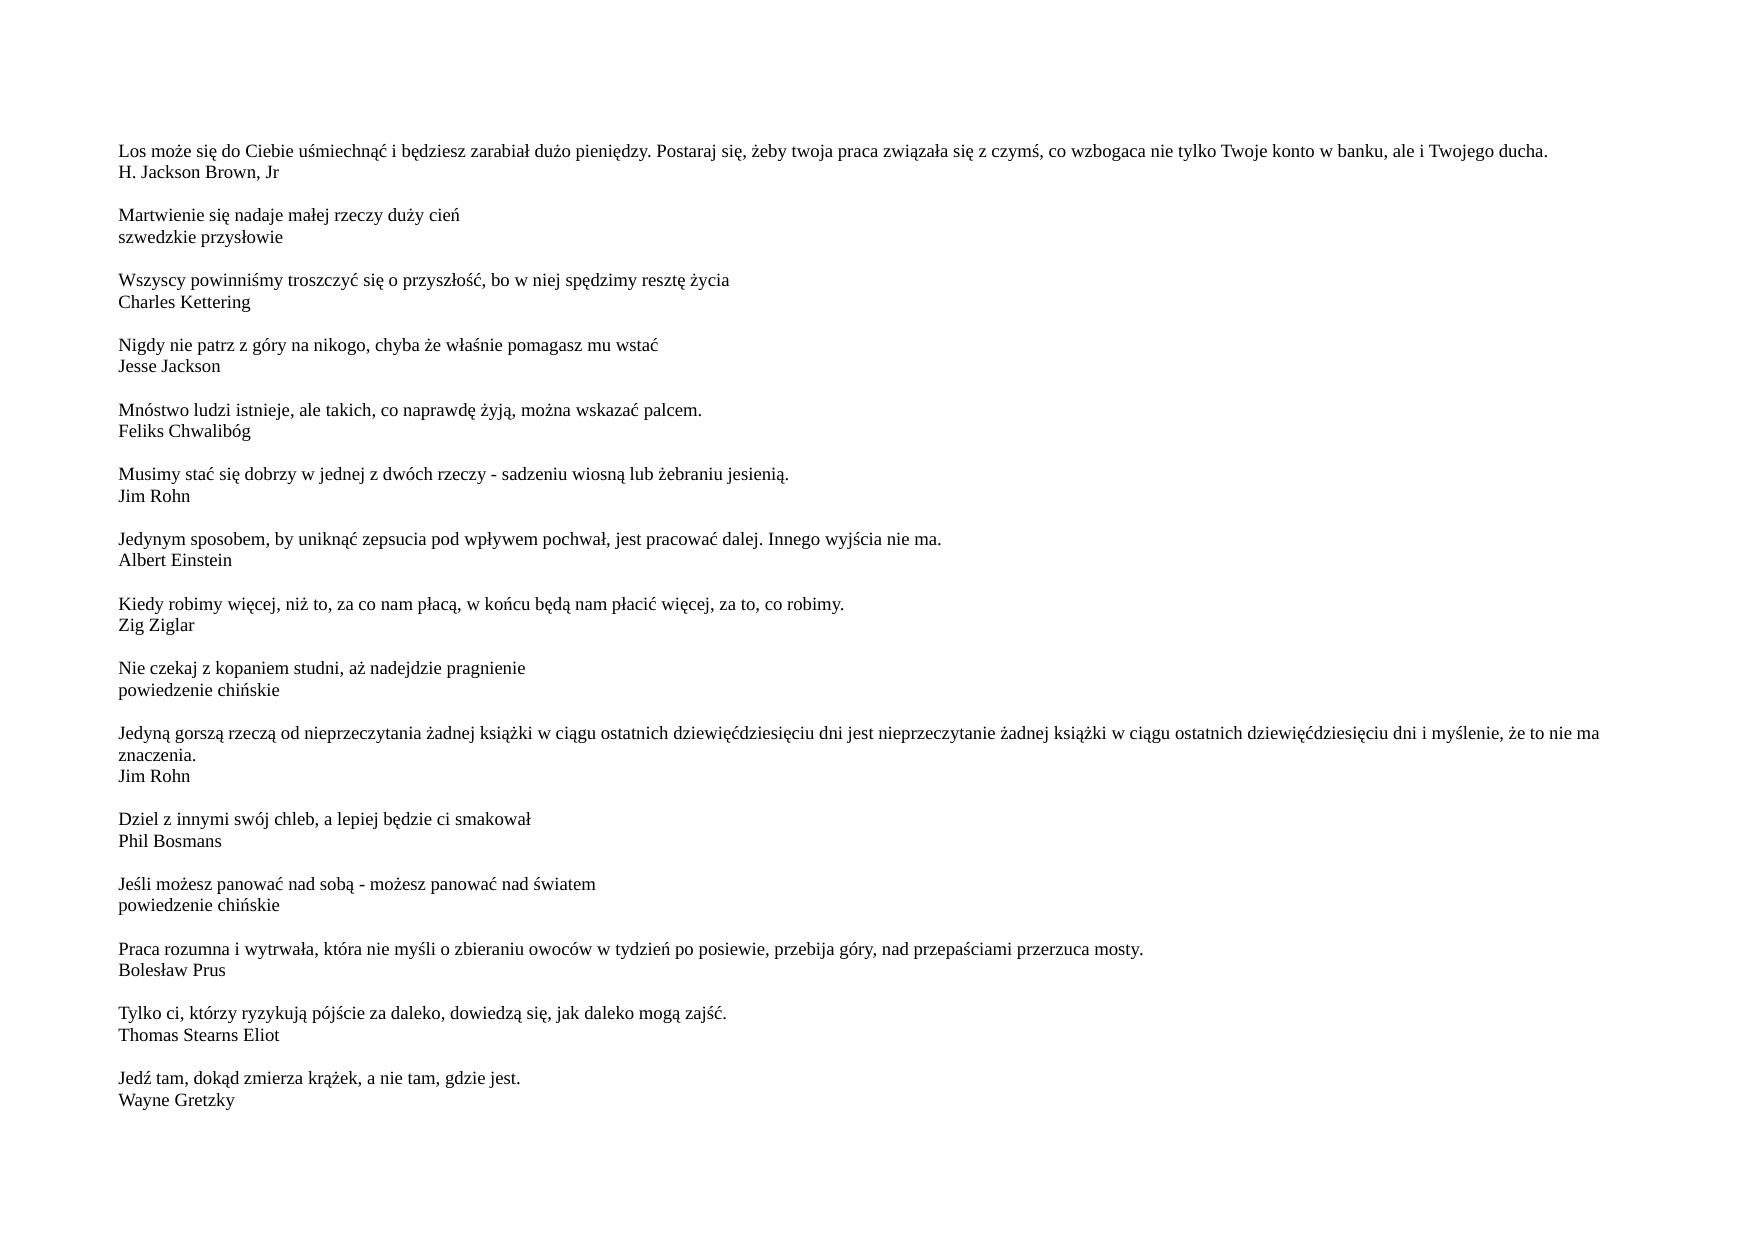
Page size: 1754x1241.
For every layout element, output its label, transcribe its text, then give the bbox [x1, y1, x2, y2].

text Musimy stać się dobrzy w jednej z dwóch rzeczy - sadzeniu wiosną lub żebraniu jesienią. [118, 463, 1636, 485]
text Jesse Jackson [118, 355, 1636, 377]
text powiedzenie chińskie [118, 679, 1636, 700]
text Jeśli możesz panować nad sobą - możesz panować nad światem [118, 873, 1636, 894]
text Tylko ci, którzy ryzykują pójście za daleko, dowiedzą się, jak daleko mogą zajść. [118, 1002, 1636, 1024]
text Jedynym sposobem, by uniknąć zepsucia pod wpływem pochwał, jest pracować dalej. Innego wyjścia nie ma. [118, 528, 1636, 549]
text szwedzkie przysłowie [118, 226, 1636, 247]
text Jedź tam, dokąd zmierza krążek, a nie tam, gdzie jest. [118, 1067, 1636, 1088]
text Martwienie się nadaje małej rzeczy duży cień [118, 204, 1636, 226]
text Jim Rohn [118, 485, 1636, 506]
text H. Jackson Brown, Jr [118, 161, 1636, 183]
text Wayne Gretzky [118, 1088, 1636, 1110]
text Feliks Chwalibóg [118, 420, 1636, 442]
text Jim Rohn [118, 765, 1636, 787]
text Phil Bosmans [118, 830, 1636, 851]
text Bolesław Prus [118, 959, 1636, 981]
text Los może się do Ciebie uśmiechnąć i będziesz zarabiał dużo pieniędzy. Postaraj się, żeby twoja praca związała się z czymś, co wzbogaca nie tylko Twoje konto w banku, ale i Twojego ducha. [118, 140, 1636, 161]
text Praca rozumna i wytrwała, która nie myśli o zbieraniu owoców w tydzień po posiewie, przebija góry, nad przepaściami przerzuca mosty. [118, 937, 1636, 959]
text Mnóstwo ludzi istnieje, ale takich, co naprawdę żyją, można wskazać palcem. [118, 398, 1636, 420]
text Thomas Stearns Eliot [118, 1024, 1636, 1045]
text Kiedy robimy więcej, niż to, za co nam płacą, w końcu będą nam płacić więcej, za to, co robimy. [118, 592, 1636, 614]
text Nigdy nie patrz z góry na nikogo, chyba że właśnie pomagasz mu wstać [118, 334, 1636, 355]
text powiedzenie chińskie [118, 894, 1636, 916]
text Albert Einstein [118, 549, 1636, 571]
text Zig Ziglar [118, 614, 1636, 636]
text Jedyną gorszą rzeczą od nieprzeczytania żadnej książki w ciągu ostatnich dziewięćdziesięciu dni jest nieprzeczytanie żadnej książki w ciągu ostatnich dziewięćdziesięciu dni i myślenie, że to nie ma znaczenia. [118, 722, 1636, 765]
text Charles Kettering [118, 291, 1636, 312]
text Nie czekaj z kopaniem studni, aż nadejdzie pragnienie [118, 657, 1636, 679]
text Dziel z innymi swój chleb, a lepiej będzie ci smakował [118, 808, 1636, 830]
text Wszyscy powinniśmy troszczyć się o przyszłość, bo w niej spędzimy resztę życia [118, 269, 1636, 291]
